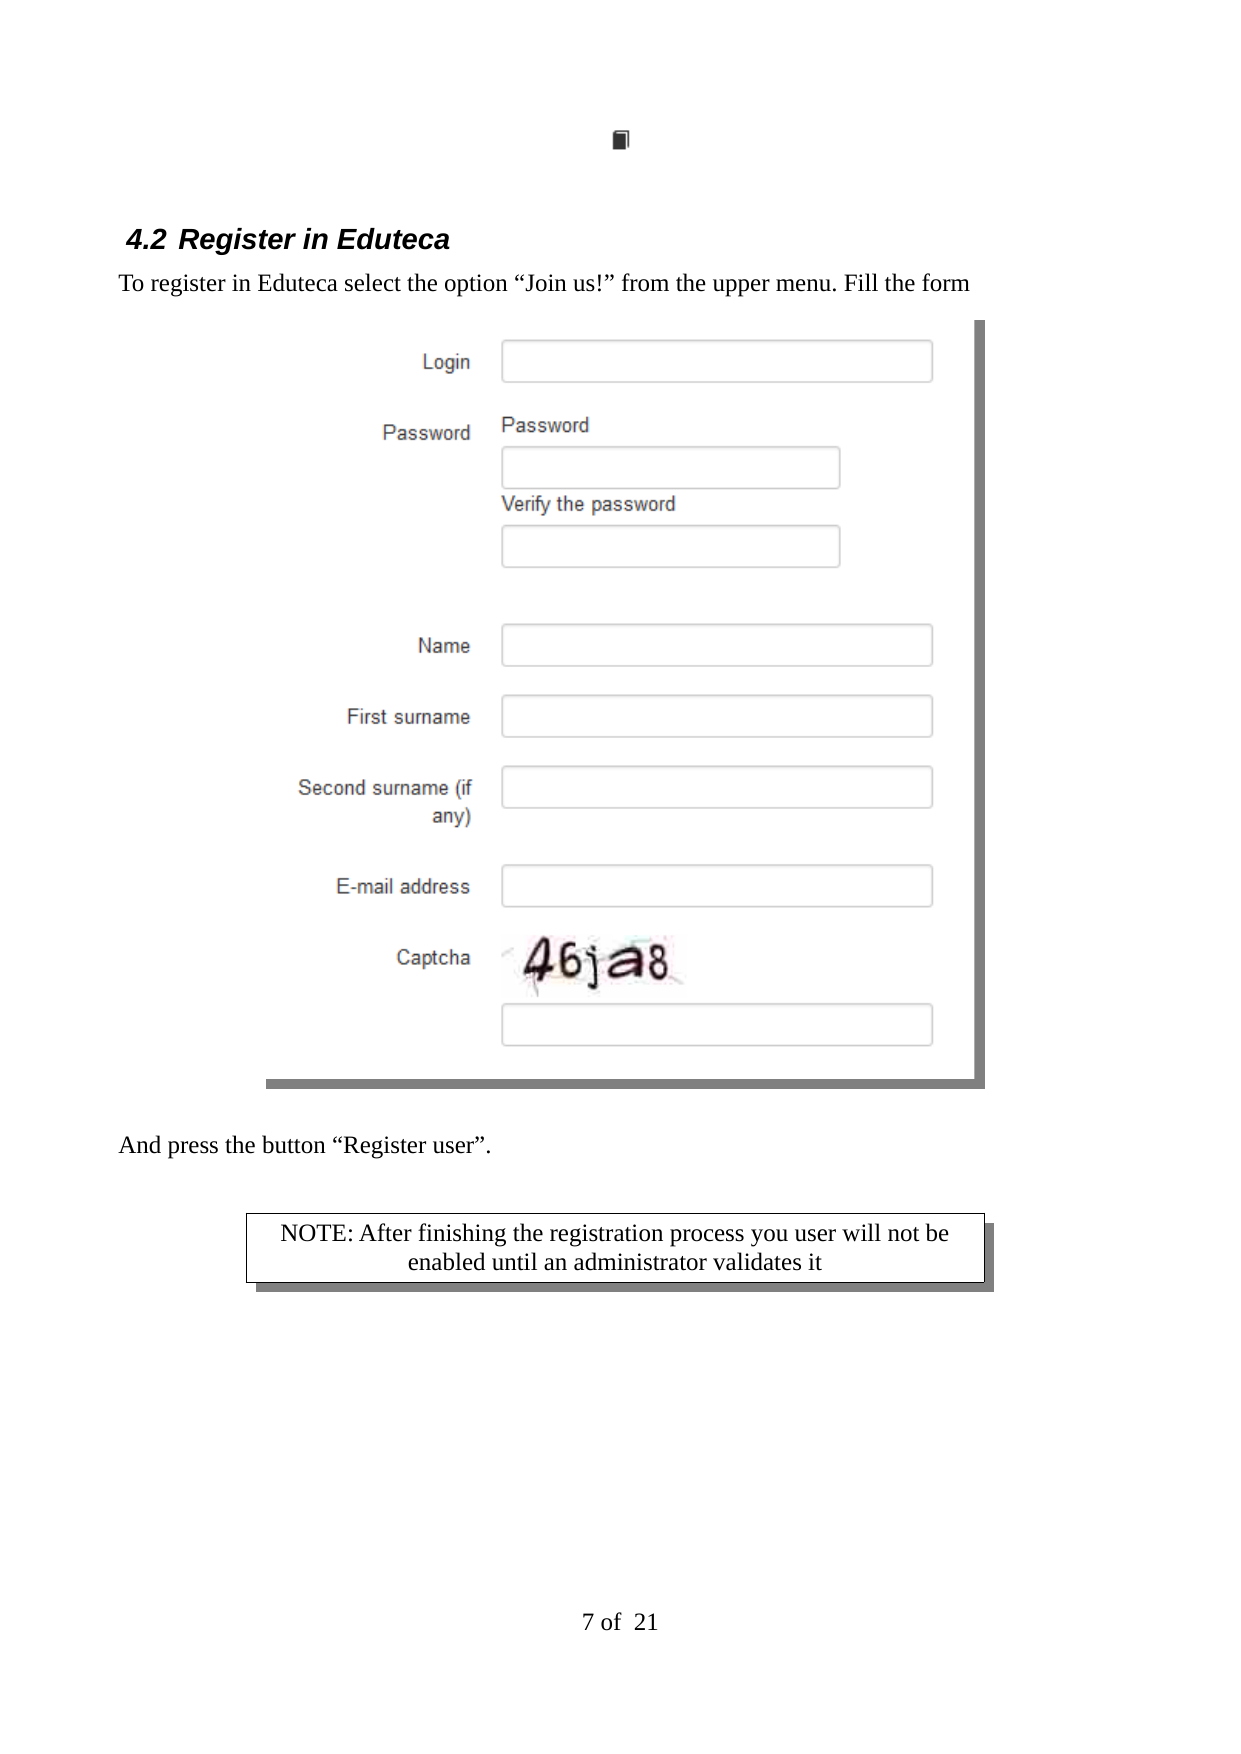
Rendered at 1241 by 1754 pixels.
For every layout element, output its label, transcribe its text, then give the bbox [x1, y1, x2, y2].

text And press the button “Register user”. [118, 1130, 1122, 1159]
subtitle Register in Eduteca [118, 222, 1122, 255]
picture [602, 118, 639, 156]
text To register in Eduteca select the option “Join us!” from the upper menu. Fill the form [118, 268, 1122, 297]
picture [255, 309, 975, 1079]
table_header NOTE: After finishing the registration process you user will not be enabled until an administrator validates it [247, 1214, 984, 1282]
